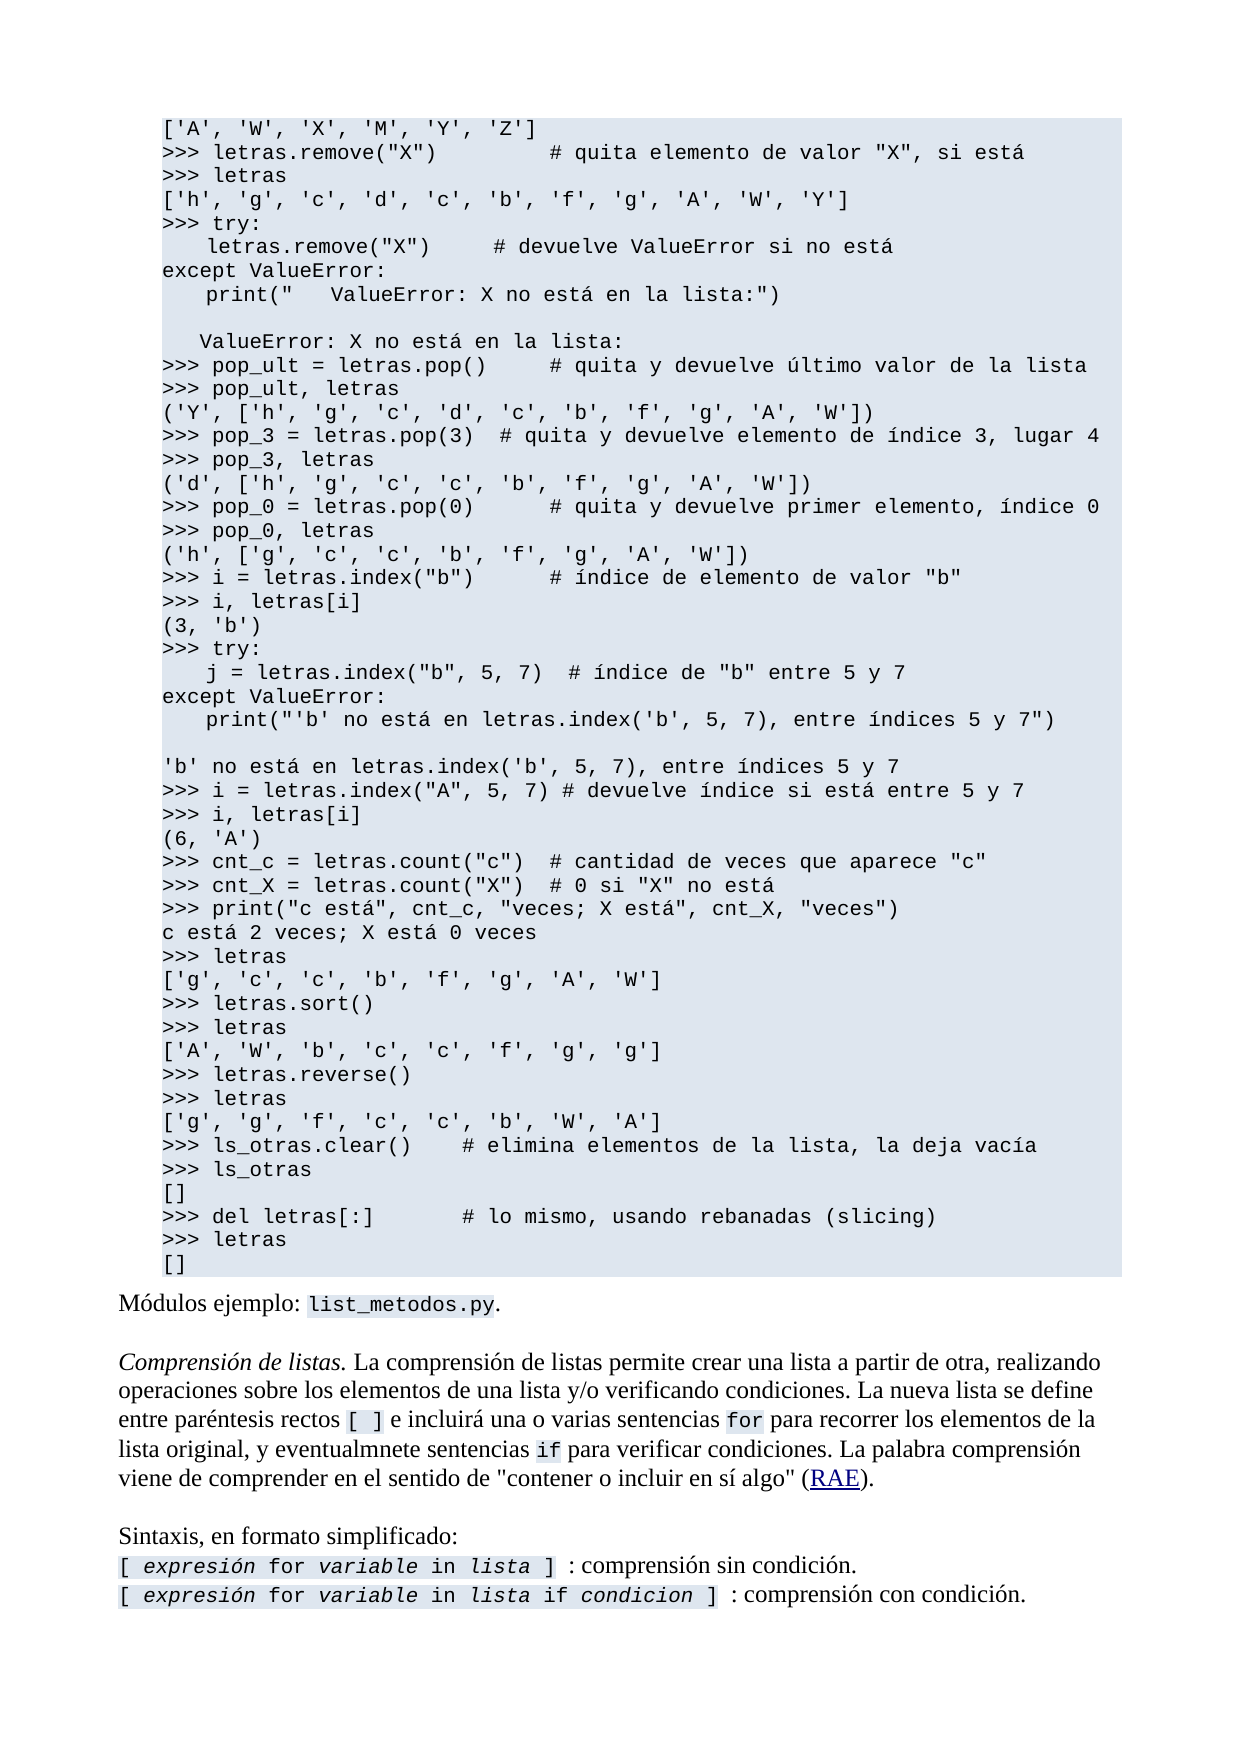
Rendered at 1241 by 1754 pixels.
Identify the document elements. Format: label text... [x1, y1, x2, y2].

text >>> letras [162, 1017, 1122, 1040]
text 'b' no está en letras.index('b', 5, 7), entre índices 5 y 7 [162, 757, 1122, 780]
text >>> letras [162, 165, 1122, 189]
text >>> pop_3, letras [162, 449, 1122, 473]
text >>> i = letras.index("A", 5, 7) # devuelve índice si está entre 5 y 7 [162, 780, 1122, 804]
text >>> try: [162, 638, 1122, 662]
text >>> pop_3 = letras.pop(3) # quita y devuelve elemento de índice 3, lugar 4 [162, 426, 1122, 449]
text >>> cnt_c = letras.count("c") # cantidad de veces que aparece "c" [162, 851, 1122, 875]
text (3, 'b') [162, 615, 1122, 638]
text ('d', ['h', 'g', 'c', 'c', 'b', 'f', 'g', 'A', 'W']) [162, 473, 1122, 496]
text >>> pop_0 = letras.pop(0) # quita y devuelve primer elemento, índice 0 [162, 496, 1122, 520]
text j = letras.index("b", 5, 7) # índice de "b" entre 5 y 7 [162, 662, 1122, 686]
text Módulos ejemplo: list_metodos.py. [118, 1288, 1122, 1318]
text >>> letras.sort() [162, 993, 1122, 1017]
text >>> ls_otras.clear() # elimina elementos de la lista, la deja vacía [162, 1135, 1122, 1158]
text ('h', ['g', 'c', 'c', 'b', 'f', 'g', 'A', 'W']) [162, 544, 1122, 567]
text >>> i, letras[i] [162, 591, 1122, 615]
text [] [162, 1182, 1122, 1206]
text print("'b' no está en letras.index('b', 5, 7), entre índices 5 y 7") [162, 709, 1122, 733]
text >>> letras [162, 946, 1122, 969]
text >>> pop_ult, letras [162, 378, 1122, 402]
text [] [162, 1253, 1122, 1277]
text ['g', 'g', 'f', 'c', 'c', 'b', 'W', 'A'] [162, 1111, 1122, 1135]
text except ValueError: [162, 686, 1122, 709]
text >>> letras [162, 1229, 1122, 1253]
text >>> i = letras.index("b") # índice de elemento de valor "b" [162, 567, 1122, 591]
text c está 2 veces; X está 0 veces [162, 922, 1122, 946]
text ['g', 'c', 'c', 'b', 'f', 'g', 'A', 'W'] [162, 969, 1122, 993]
text Sintaxis, en formato simplificado: [ expresión for variable in lista ] : comprensión sin condición. [118, 1521, 1122, 1579]
text ValueError: X no está en la lista: [162, 331, 1122, 354]
text >>> cnt_X = letras.count("X") # 0 si "X" no está [162, 875, 1122, 898]
text ['A', 'W', 'X', 'M', 'Y', 'Z'] [162, 118, 1122, 142]
text Comprensión de listas. La comprensión de listas permite crear una lista a partir de otra, realizando operaciones sobre los elementos de una lista y/o verificando condiciones. La nueva lista se define entre paréntesis rectos [ ] e incluirá una o varias sentencias for para recorrer los elementos de la lista original, y eventualmnete sentencias if para verificar condiciones. La palabra comprensión viene de comprender en el sentido de "contener o incluir en sí algo" (RAE). [118, 1347, 1122, 1492]
text >>> print("c está", cnt_c, "veces; X está", cnt_X, "veces") [162, 898, 1122, 922]
text >>> try: [162, 213, 1122, 236]
text ['A', 'W', 'b', 'c', 'c', 'f', 'g', 'g'] [162, 1040, 1122, 1064]
text [ expresión for variable in lista if condicion ] : comprensión con condición. [118, 1579, 1122, 1609]
text letras.remove("X") # devuelve ValueError si no está [162, 236, 1122, 260]
text >>> pop_ult = letras.pop() # quita y devuelve último valor de la lista [162, 354, 1122, 378]
text >>> ls_otras [162, 1158, 1122, 1182]
text ['h', 'g', 'c', 'd', 'c', 'b', 'f', 'g', 'A', 'W', 'Y'] [162, 189, 1122, 213]
text >>> pop_0, letras [162, 520, 1122, 544]
text >>> letras [162, 1088, 1122, 1111]
text >>> del letras[:] # lo mismo, usando rebanadas (slicing) [162, 1206, 1122, 1229]
text >>> letras.remove("X") # quita elemento de valor "X", si está [162, 142, 1122, 165]
text except ValueError: [162, 260, 1122, 284]
text >>> i, letras[i] [162, 804, 1122, 827]
text print(" ValueError: X no está en la lista:") [162, 284, 1122, 307]
text (6, 'A') [162, 827, 1122, 851]
text >>> letras.reverse() [162, 1064, 1122, 1088]
text ('Y', ['h', 'g', 'c', 'd', 'c', 'b', 'f', 'g', 'A', 'W']) [162, 402, 1122, 426]
